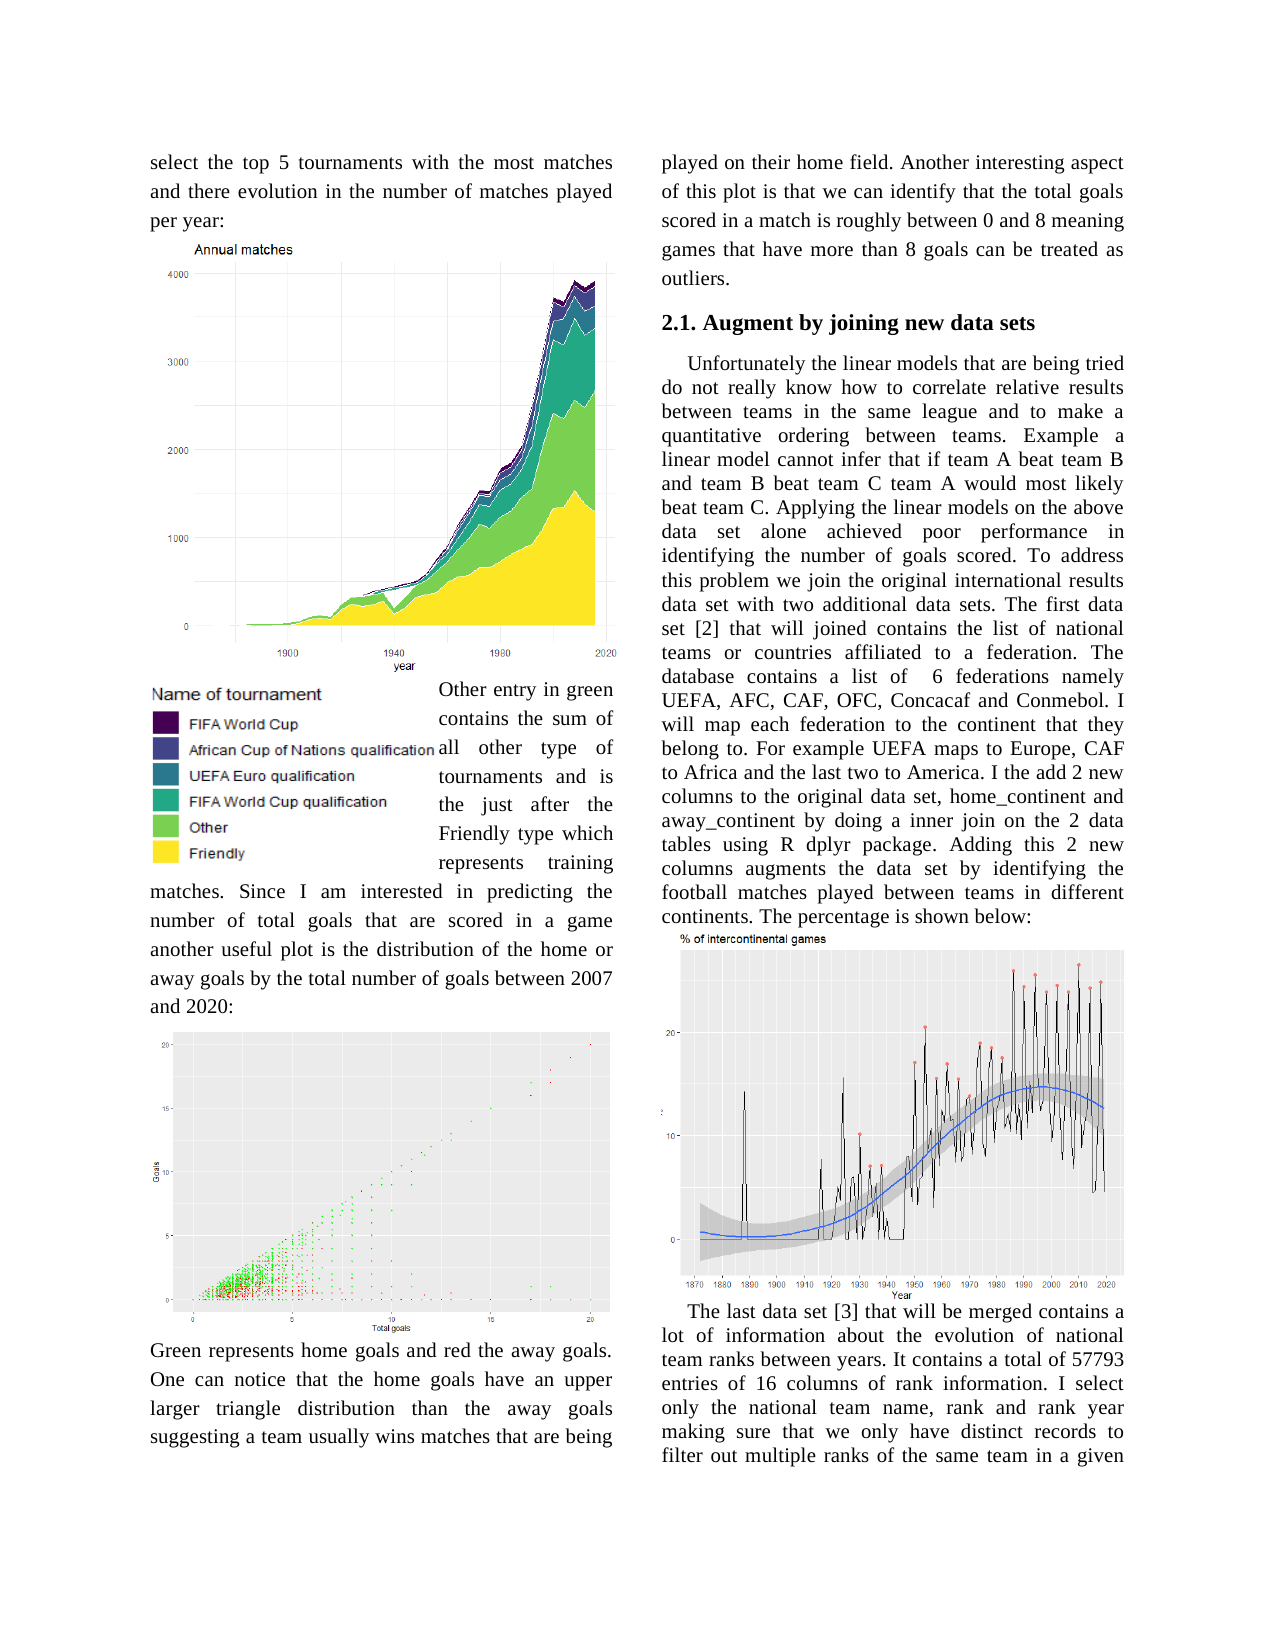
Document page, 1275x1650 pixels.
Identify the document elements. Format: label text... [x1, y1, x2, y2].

text select the top 5 tournaments with the most matches and there evolution in the number of matches played per year: [150, 150, 613, 232]
text Green represents home goals and red the away goals. One can notice that the home goals have an upper larger triangle distribution than the away goals suggesting a team usually wins matches that are being [150, 1333, 613, 1448]
text 2.1. Augment by joining new data sets [661, 309, 1125, 336]
text played on their home field. Another interesting aspect of this plot is that we can identify that the total goals scored in a match is roughly between 0 and 8 meaning games that have more than 8 goals can be treated as outliers. [661, 150, 1125, 289]
text The last data set [3] that will be merged contains a lot of information about the evolution of national team ranks between years. It contains a total of 57793 entries of 16 columns of rank information. I select only the national team name, rank and rank year making sure that we only have distinct records to filter out multiple ranks of the same team in a given [661, 1299, 1125, 1467]
text Unfortunately the linear models that are being tried do not really know how to correlate relative results between teams in the same league and to make a quantitative ordering between teams. Example a linear model cannot infer that if team A beat team B and team B beat team C team A would most likely beat team C. Applying the linear models on the above data set alone achieved poor performance in identifying the number of goals scored. To address this problem we join the original international results data set with two additional data sets. The first data set [2] that will joined contains the list of national teams or countries affiliated to a federation. The database contains a list of 6 federations namely UEFA, AFC, CAF, OFC, Concacaf and Conmebol. I will map each federation to the continent that they belong to. For example UEFA maps to Europe, CAF to Africa and the last two to America. I the add 2 new columns to the original data set, home_continent and away_continent by doing a inner join on the 2 data tables using R dplyr package. Adding this 2 new columns augments the data set by identifying the football matches played between teams in different continents. The percentage is shown below: [661, 351, 1125, 928]
text Other entry in green contains the sum of all other type of tournaments and is the just after the Friendly type which represents training matches. Since I am interested in predicting the number of total goals that are scored in a game another useful plot is the distribution of the home or away goals by the total number of goals between 2007 and 2020: [150, 237, 613, 1018]
